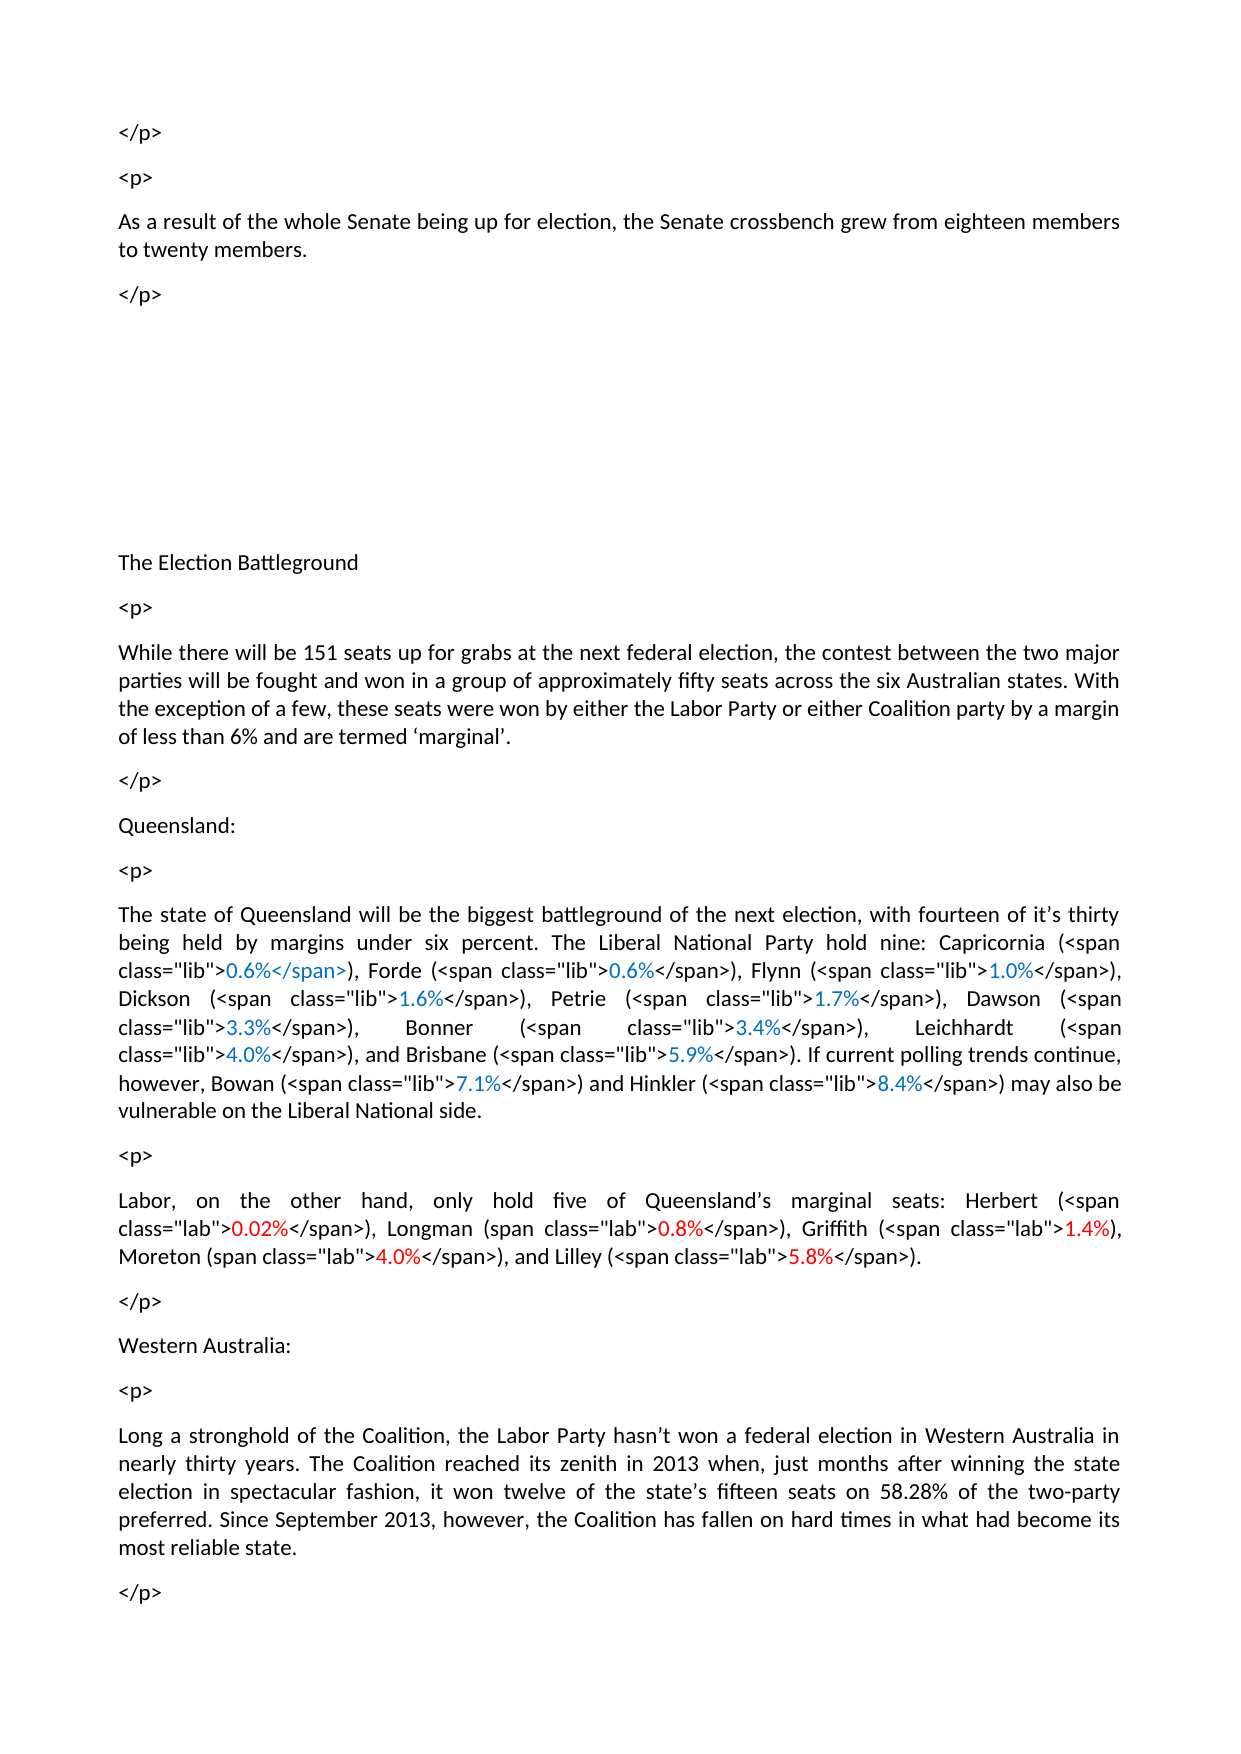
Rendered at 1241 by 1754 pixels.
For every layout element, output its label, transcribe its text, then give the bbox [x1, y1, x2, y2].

text <p> [118, 1141, 1122, 1169]
text While there will be 151 seats up for grabs at the next federal election, the contest between the two major parties will be fought and won in a group of approximately fifty seats across the six Australian states. With the exception of a few, these seats were won by either the Labor Party or either Coalition party by a margin of less than 6% and are termed ‘marginal’. [118, 638, 1122, 750]
text <p> [118, 163, 1122, 191]
text </p> [118, 118, 1122, 146]
text The state of Queensland will be the biggest battleground of the next election, with fourteen of it’s thirty being held by margins under six percent. The Liberal National Party hold nine: Capricornia (<span class="lib">0.6%</span>), Forde (<span class="lib">0.6%</span>), Flynn (<span class="lib">1.0%</span>), Dickson (<span class="lib">1.6%</span>), Petrie (<span class="lib">1.7%</span>), Dawson (<span class="lib">3.3%</span>), Bonner (<span class="lib">3.4%</span>), Leichhardt (<span class="lib">4.0%</span>), and Brisbane (<span class="lib">5.9%</span>). If current polling trends continue, however, Bowan (<span class="lib">7.1%</span>) and Hinkler (<span class="lib">8.4%</span>) may also be vulnerable on the Liberal National side. [118, 901, 1122, 1125]
text </p> [118, 1287, 1122, 1315]
text The Election Battleground [118, 548, 1122, 576]
text Long a stronghold of the Coalition, the Labor Party hasn’t won a federal election in Western Australia in nearly thirty years. The Coalition reached its zenith in 2013 when, just months after winning the state election in spectacular fashion, it won twelve of the state’s fifteen seats on 58.28% of the two-party preferred. Since September 2013, however, the Coalition has fallen on hard times in what had become its most reliable state. [118, 1421, 1122, 1561]
text <p> [118, 1376, 1122, 1404]
text Western Australia: [118, 1331, 1122, 1359]
text </p> [118, 766, 1122, 794]
text <p> [118, 593, 1122, 621]
text Queensland: [118, 811, 1122, 839]
text <p> [118, 856, 1122, 884]
text As a result of the whole Senate being up for election, the Senate crossbench grew from eighteen members to twenty members. [118, 207, 1122, 263]
text </p> [118, 1578, 1122, 1606]
text Labor, on the other hand, only hold five of Queensland’s marginal seats: Herbert (<span class="lab">0.02%</span>), Longman (span class="lab">0.8%</span>), Griffith (<span class="lab">1.4%), Moreton (span class="lab">4.0%</span>), and Lilley (<span class="lab">5.8%</span>). [118, 1186, 1122, 1270]
text </p> [118, 280, 1122, 308]
